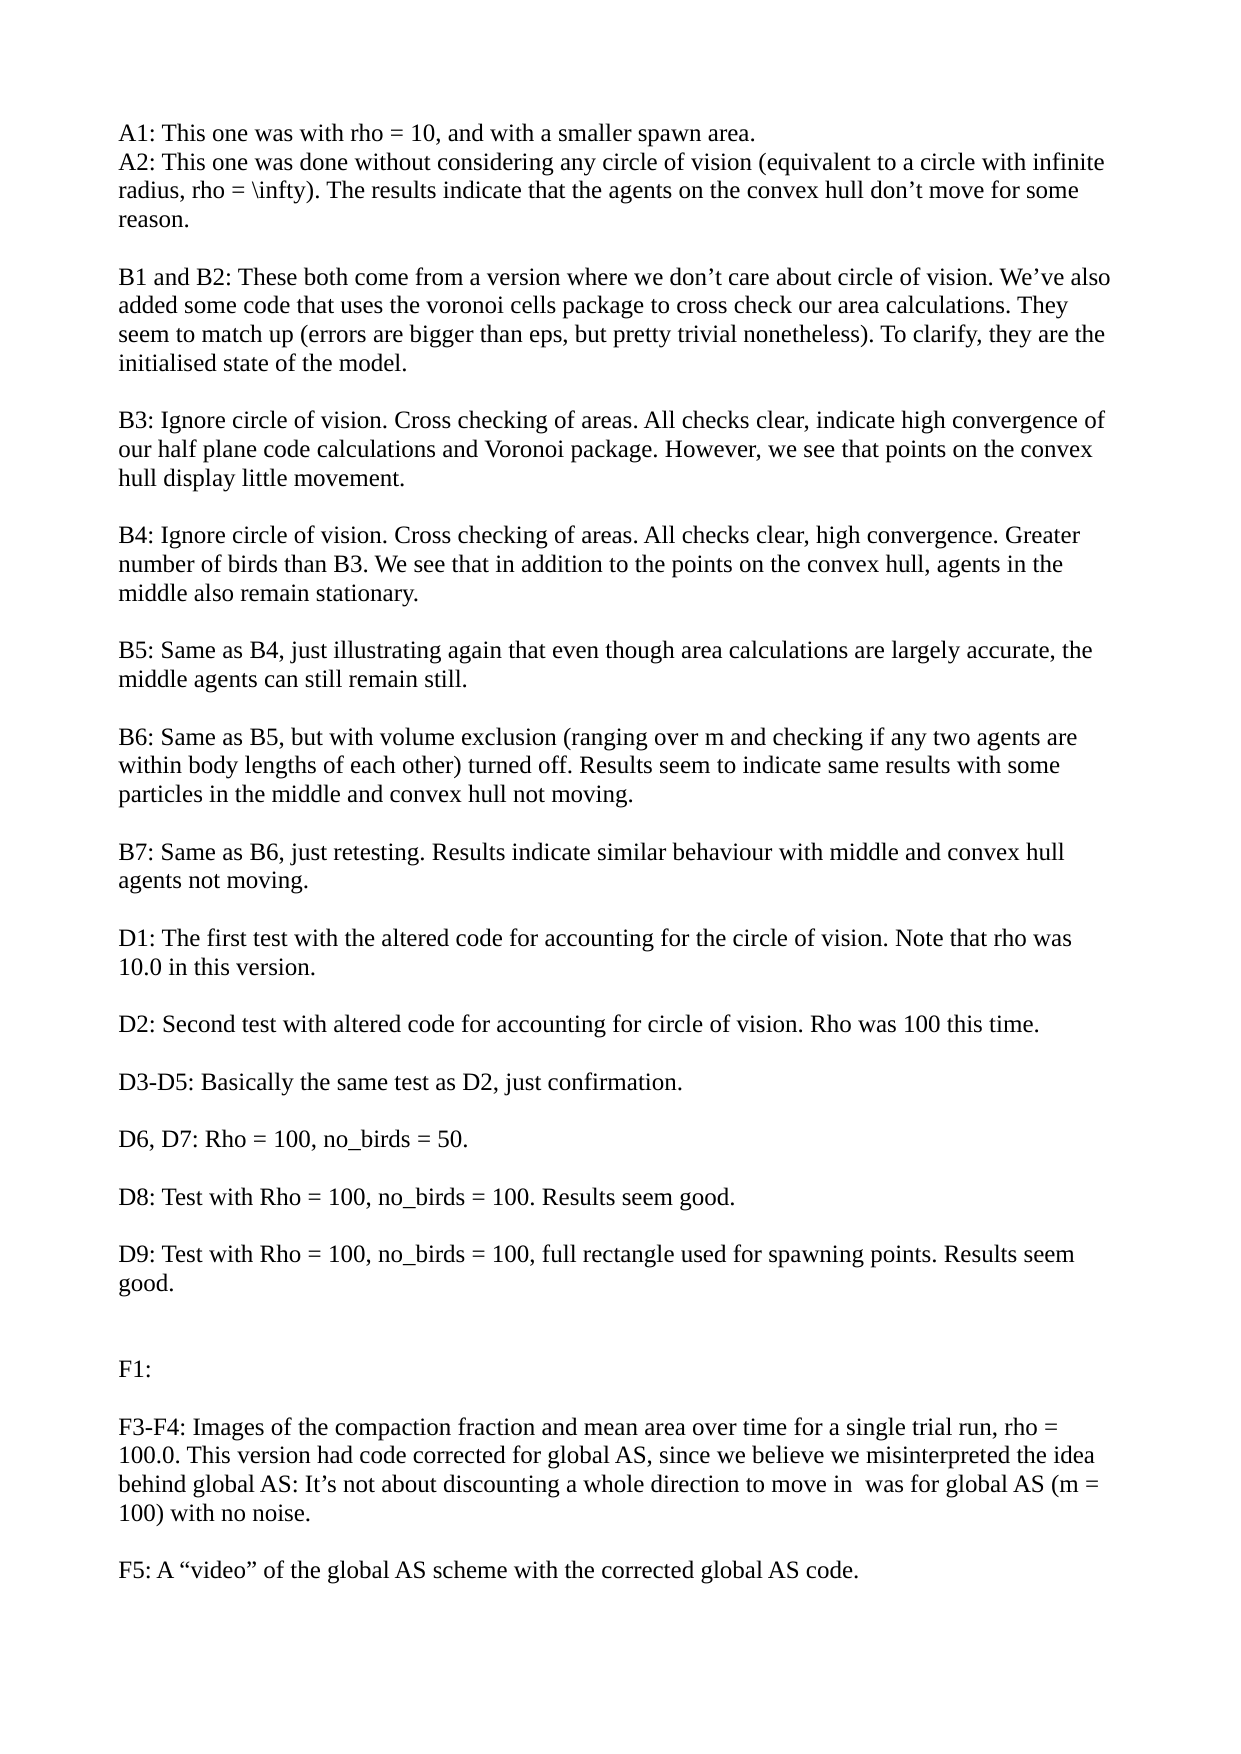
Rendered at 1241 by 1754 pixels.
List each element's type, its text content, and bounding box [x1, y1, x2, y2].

text D8: Test with Rho = 100, no_birds = 100. Results seem good. [118, 1182, 1122, 1211]
text B1 and B2: These both come from a version where we don’t care about circle of vision. We’ve also added some code that uses the voronoi cells package to cross check our area calculations. They seem to match up (errors are bigger than eps, but pretty trivial nonetheless). To clarify, they are the initialised state of the model. [118, 262, 1122, 377]
text D3-D5: Basically the same test as D2, just confirmation. [118, 1067, 1122, 1096]
text D6, D7: Rho = 100, no_birds = 50. [118, 1124, 1122, 1153]
text D2: Second test with altered code for accounting for circle of vision. Rho was 100 this time. [118, 1009, 1122, 1038]
text F5: A “video” of the global AS scheme with the corrected global AS code. [118, 1556, 1122, 1584]
text B4: Ignore circle of vision. Cross checking of areas. All checks clear, high convergence. Greater number of birds than B3. We see that in addition to the points on the convex hull, agents in the middle also remain stationary. [118, 521, 1122, 607]
text B7: Same as B6, just retesting. Results indicate similar behaviour with middle and convex hull agents not moving. [118, 837, 1122, 894]
text D1: The first test with the altered code for accounting for the circle of vision. Note that rho was 10.0 in this version. [118, 923, 1122, 981]
text F1: [118, 1354, 1122, 1383]
text B6: Same as B5, but with volume exclusion (ranging over m and checking if any two agents are within body lengths of each other) turned off. Results seem to indicate same results with some particles in the middle and convex hull not moving. [118, 722, 1122, 808]
text D9: Test with Rho = 100, no_birds = 100, full rectangle used for spawning points. Results seem good. [118, 1239, 1122, 1297]
text A2: This one was done without considering any circle of vision (equivalent to a circle with infinite radius, rho = \infty). The results indicate that the agents on the convex hull don’t move for some reason. [118, 147, 1122, 233]
text A1: This one was with rho = 10, and with a smaller spawn area. [118, 118, 1122, 147]
text F3-F4: Images of the compaction fraction and mean area over time for a single trial run, rho = 100.0. This version had code corrected for global AS, since we believe we misinterpreted the idea behind global AS: It’s not about discounting a whole direction to move in was for global AS (m = 100) with no noise. [118, 1412, 1122, 1527]
text B5: Same as B4, just illustrating again that even though area calculations are largely accurate, the middle agents can still remain still. [118, 636, 1122, 693]
text B3: Ignore circle of vision. Cross checking of areas. All checks clear, indicate high convergence of our half plane code calculations and Voronoi package. However, we see that points on the convex hull display little movement. [118, 406, 1122, 492]
